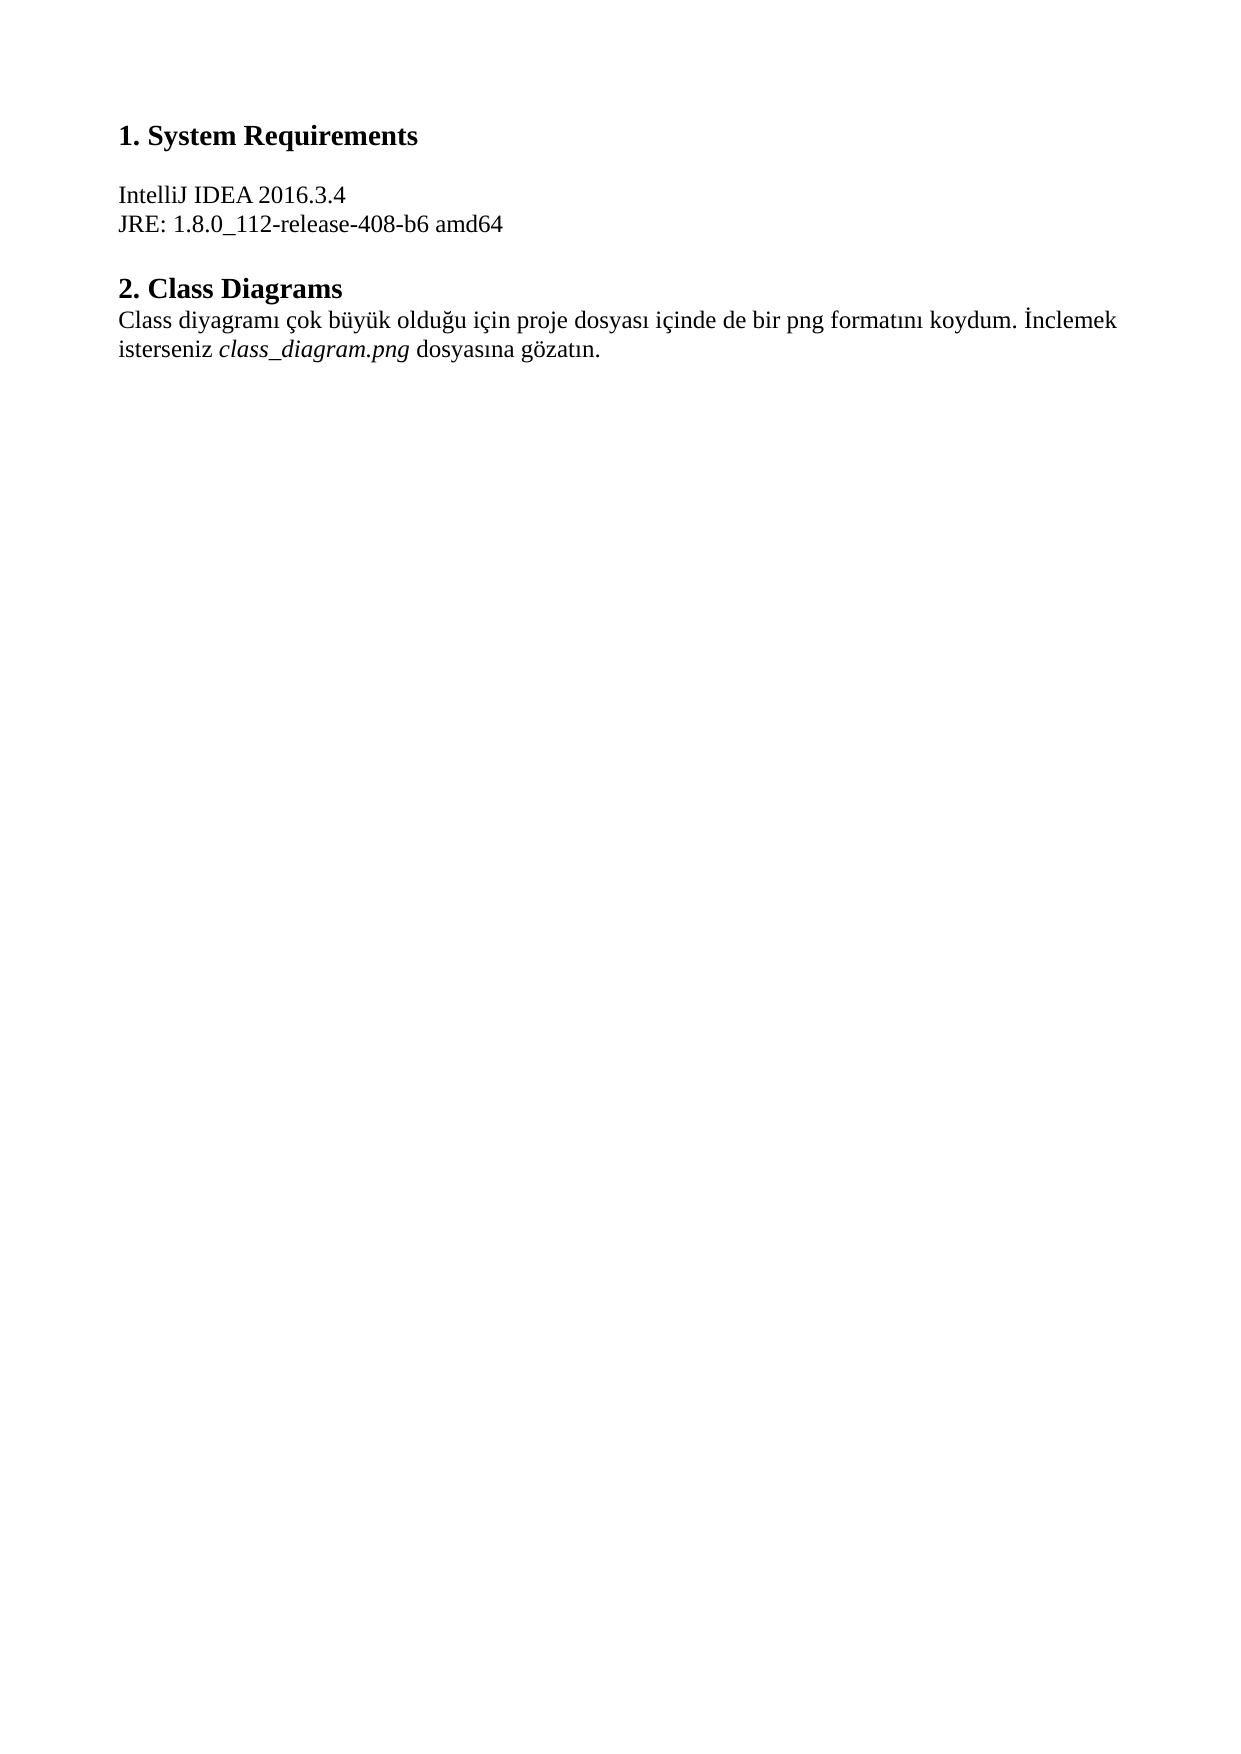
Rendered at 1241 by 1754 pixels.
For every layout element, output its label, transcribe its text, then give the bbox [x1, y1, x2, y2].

text JRE: 1.8.0_112-release-408-b6 amd64 [118, 209, 1122, 238]
text IntelliJ IDEA 2016.3.4 [118, 180, 1122, 209]
text 2. Class Diagrams [118, 271, 1122, 305]
text Class diyagramı çok büyük olduğu için proje dosyası içinde de bir png formatını koydum. İnclemek isterseniz class_diagram.png dosyasına gözatın. [118, 305, 1122, 362]
text 1. System Requirements [118, 118, 1122, 152]
